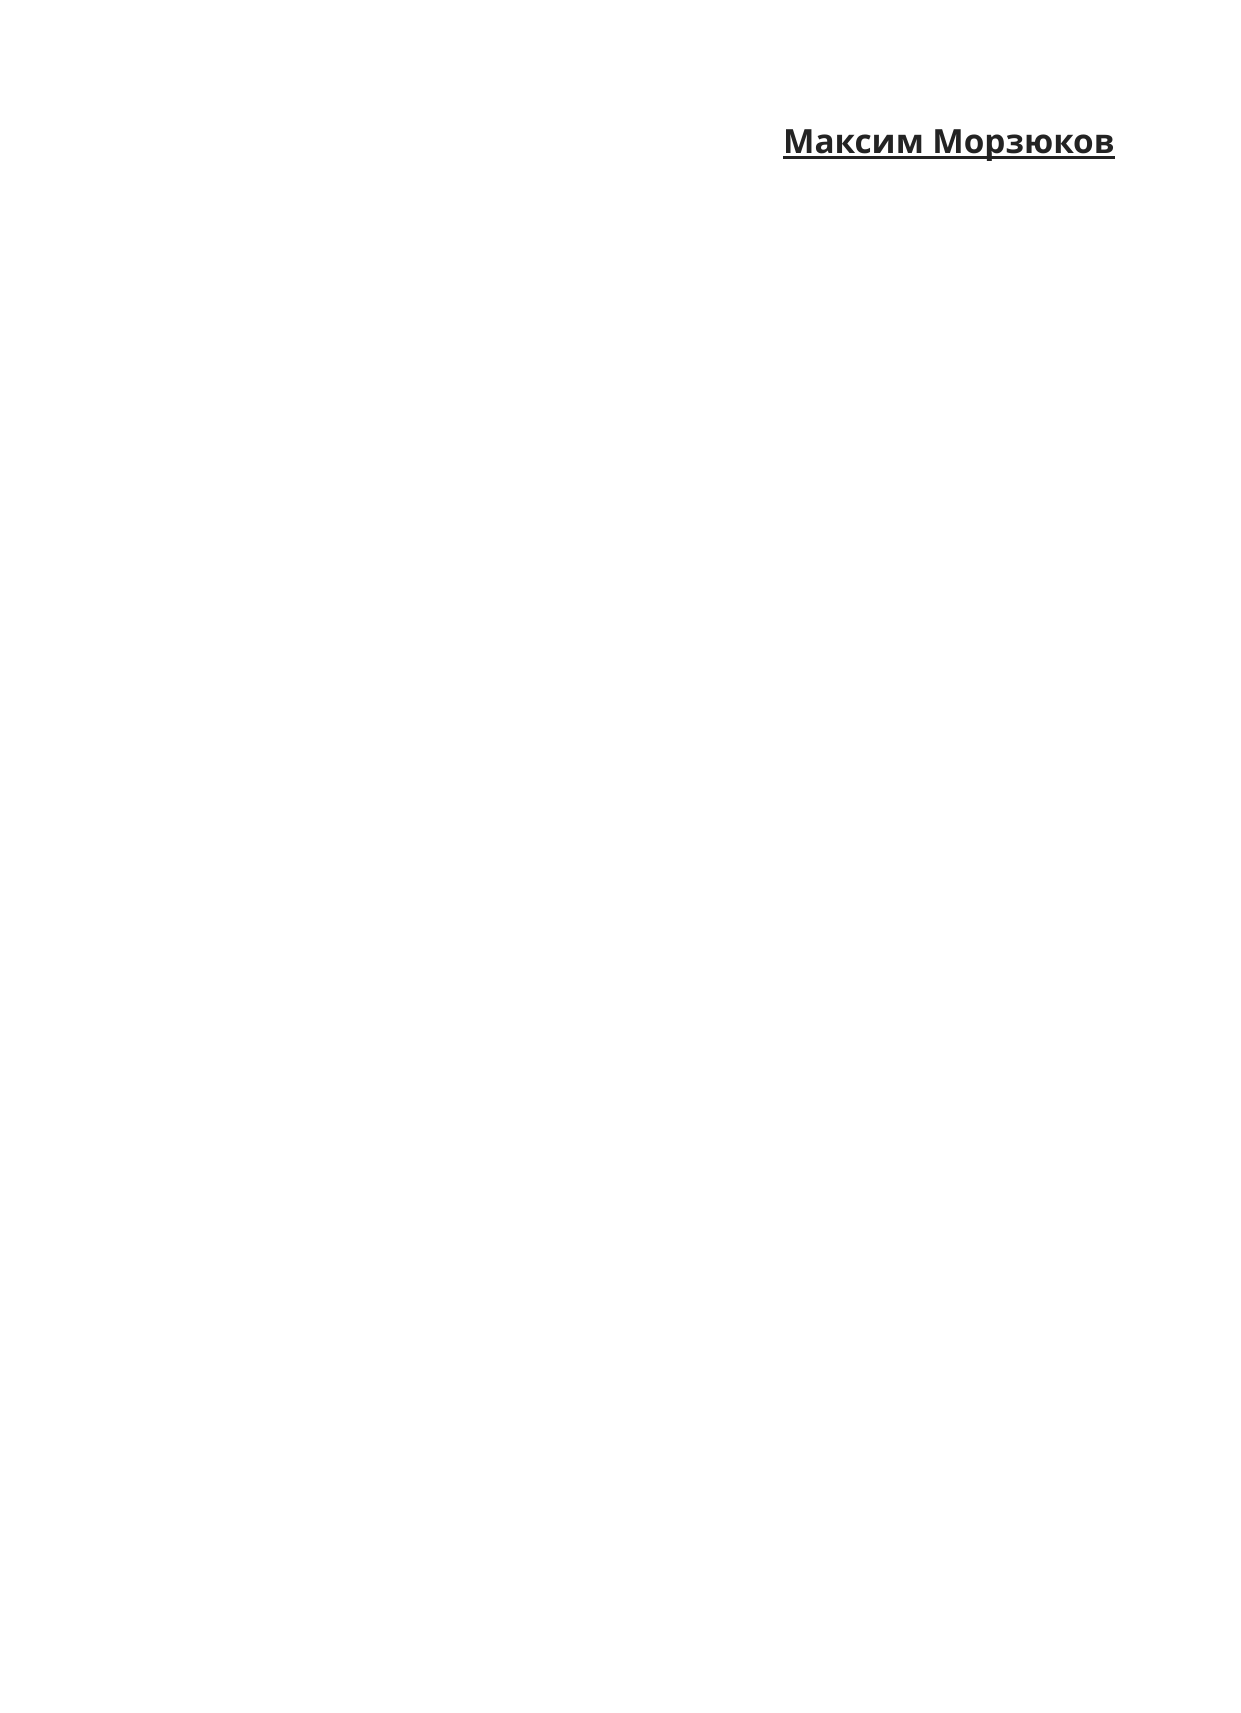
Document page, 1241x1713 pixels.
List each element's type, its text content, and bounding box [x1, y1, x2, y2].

text Максим Морзюков [118, 118, 1122, 163]
